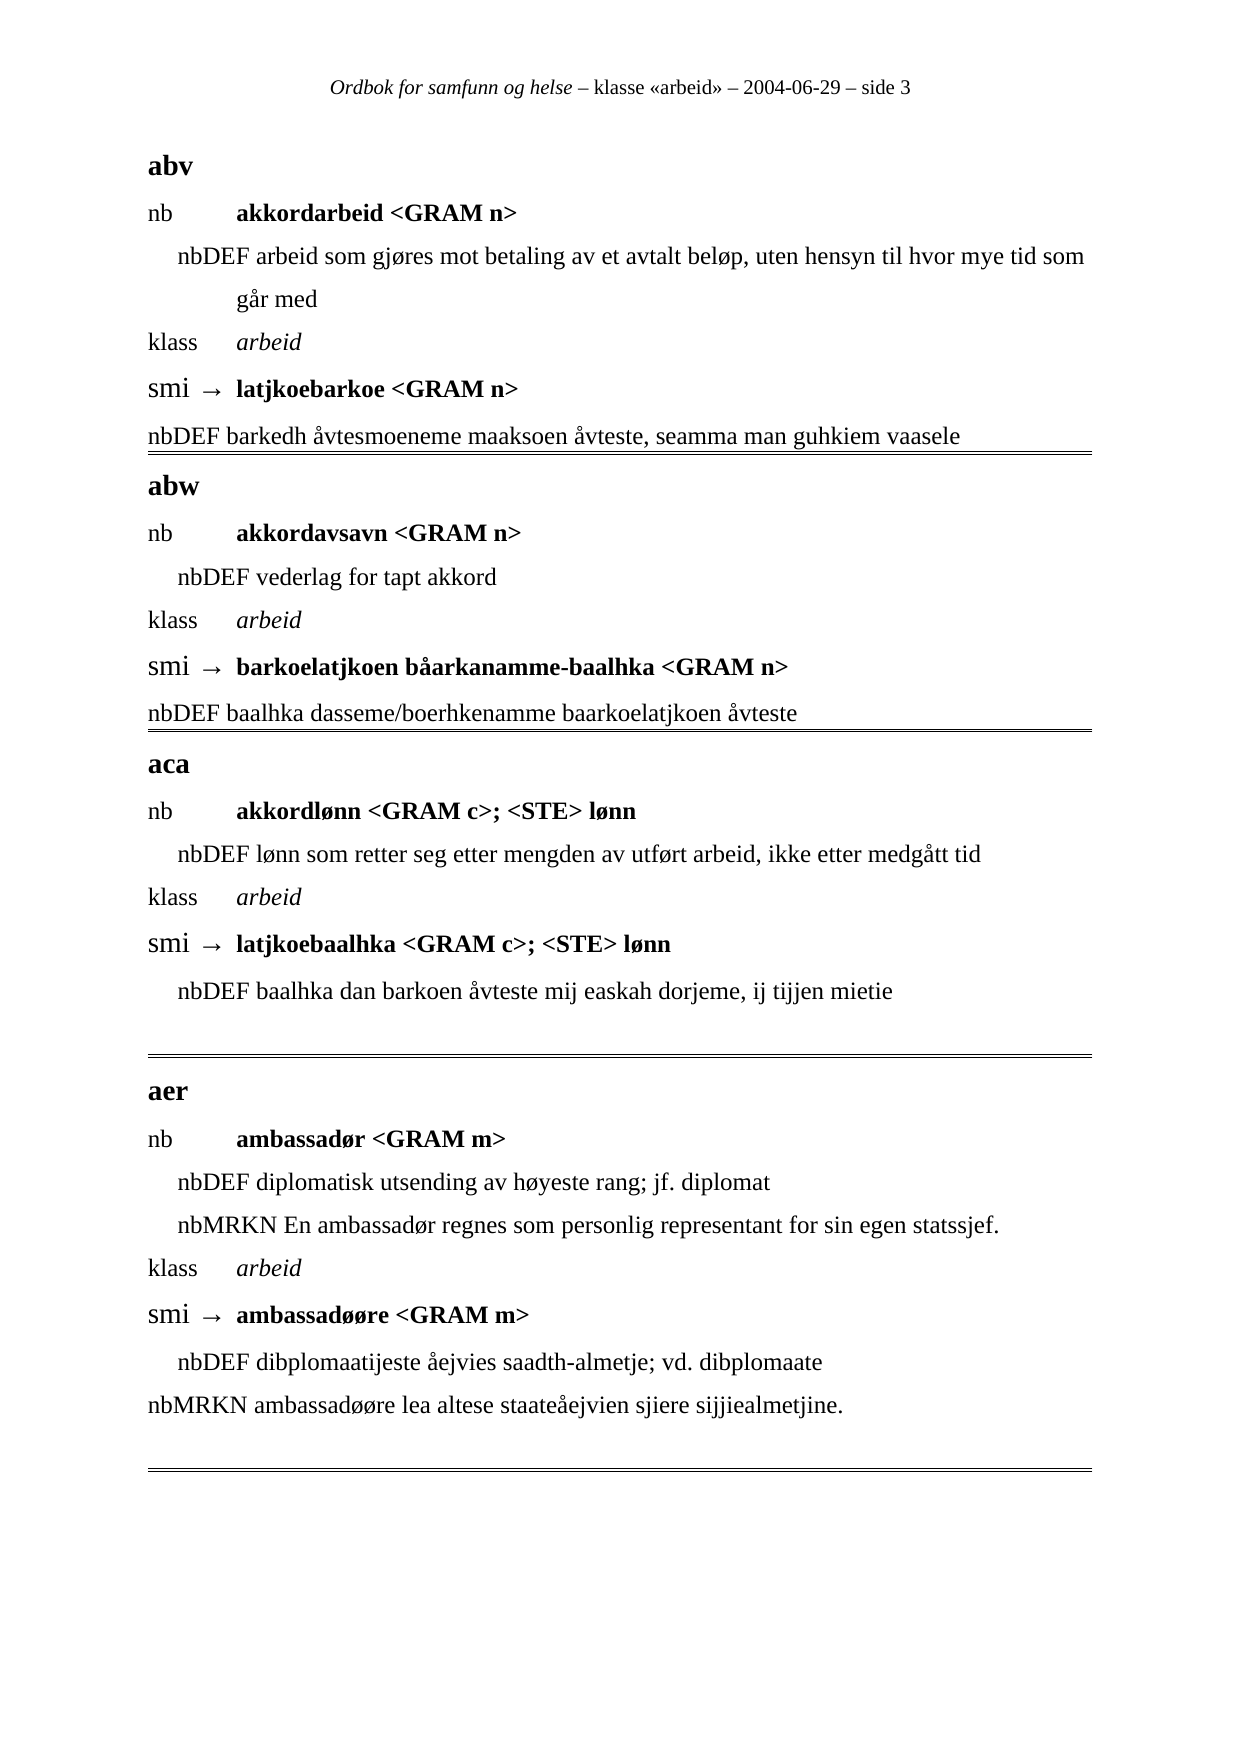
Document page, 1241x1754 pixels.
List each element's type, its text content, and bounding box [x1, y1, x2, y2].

text nbDEF diplomatisk utsending av høyeste rang; jf. diplomat [177, 1167, 1092, 1196]
text nb akkordavsavn <GRAM n> [148, 518, 1092, 547]
text aca [148, 746, 1092, 779]
text nbDEF vederlag for tapt akkord [177, 562, 1092, 590]
text abv [148, 148, 1092, 181]
text nbDEF lønn som retter seg etter mengden av utført arbeid, ikke etter medgått tid [177, 839, 1092, 868]
text nb ambassadør <GRAM m> [148, 1124, 1092, 1153]
text klass arbeid [148, 1253, 1092, 1282]
text nb akkordarbeid <GRAM n> [148, 198, 1092, 227]
text nbDEF dibplomaatijeste åejvies saadth-almetje; vd. dibplomaate [177, 1347, 1092, 1375]
text klass arbeid [148, 327, 1092, 356]
text smi → latjkoebaalhka <GRAM c>; <STE> lønn [148, 925, 1092, 959]
text abw [148, 468, 1092, 502]
text nbDEF barkedh åvtesmoeneme maaksoen åvteste, seamma man guhkiem vaasele [148, 421, 1092, 451]
text nbMRKN En ambassadør regnes som personlig representant for sin egen statssjef. [177, 1210, 1092, 1239]
text nbDEF baalhka dan barkoen åvteste mij easkah dorjeme, ij tijjen mietie [177, 976, 1092, 1004]
text smi → ambassadøøre <GRAM m> [148, 1296, 1092, 1330]
text nb akkordlønn <GRAM c>; <STE> lønn [148, 796, 1092, 825]
text aer [148, 1073, 1092, 1107]
text nbDEF baalhka dasseme/boerhkenamme baarkoelatjkoen åvteste [148, 698, 1092, 729]
text smi → latjkoebarkoe <GRAM n> [148, 370, 1092, 404]
text smi → barkoelatjkoen båarkanamme-baalhka <GRAM n> [148, 648, 1092, 681]
text klass arbeid [148, 605, 1092, 633]
text klass arbeid [148, 882, 1092, 911]
text nbMRKN ambassadøøre lea altese staateåejvien sjiere sijjiealmetjine. [148, 1390, 1092, 1418]
text nbDEF arbeid som gjøres mot betaling av et avtalt beløp, uten hensyn til hvor mye tid som går med [177, 241, 1092, 313]
